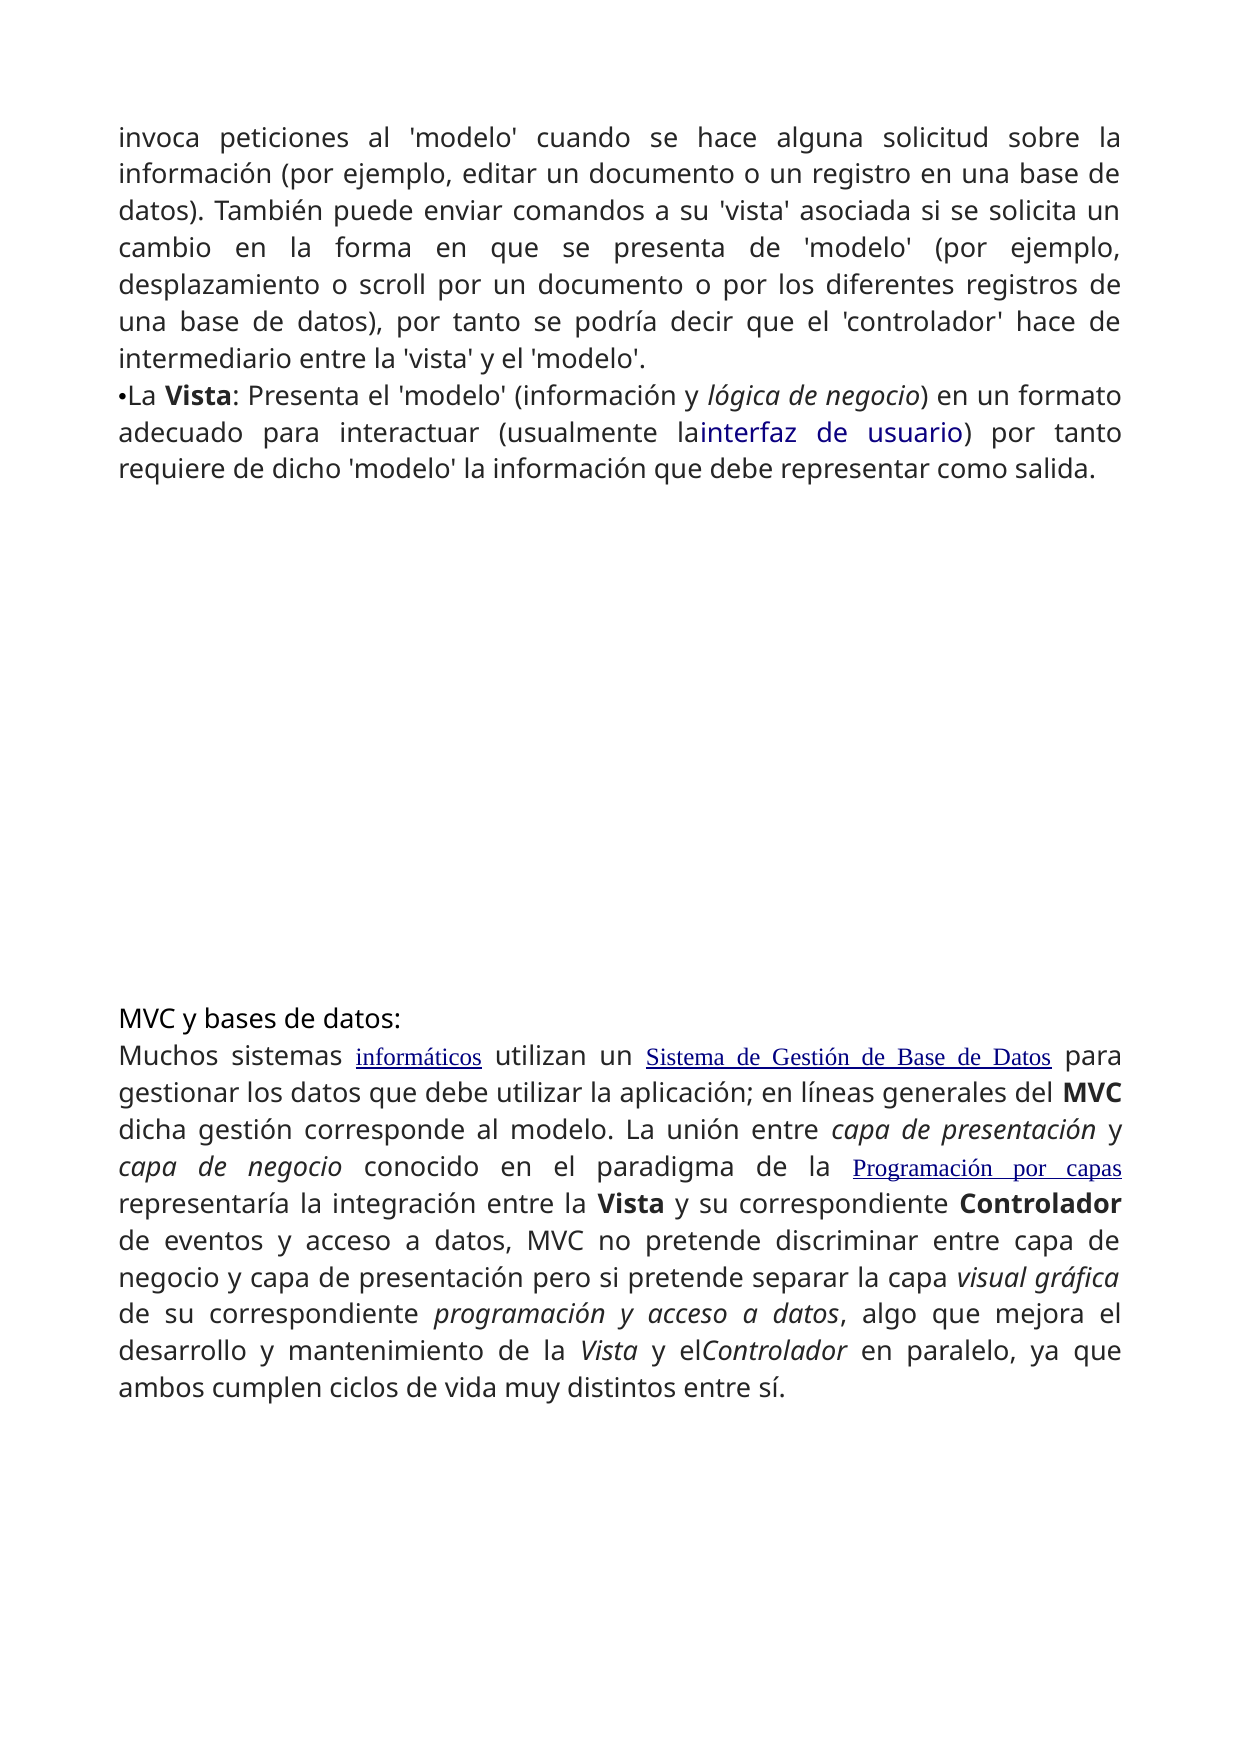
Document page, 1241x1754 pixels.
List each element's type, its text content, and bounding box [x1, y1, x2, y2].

list invoca peticiones al 'modelo' cuando se hace alguna solicitud sobre la información (por ejemplo, editar un documento o un registro en una base de datos). También puede enviar comandos a su 'vista' asociada si se solicita un cambio en la forma en que se presenta de 'modelo' (por ejemplo, desplazamiento o scroll por un documento o por los diferentes registros de una base de datos), por tanto se podría decir que el 'controlador' hace de intermediario entre la 'vista' y el 'modelo'. [118, 118, 1122, 376]
text Muchos sistemas informáticos utilizan un Sistema de Gestión de Base de Datos para gestionar los datos que debe utilizar la aplicación; en líneas generales del MVC dicha gestión corresponde al modelo. La unión entre capa de presentación y capa de negocio conocido en el paradigma de la Programación por capas representaría la integración entre la Vista y su correspondiente Controlador de eventos y acceso a datos, MVC no pretende discriminar entre capa de negocio y capa de presentación pero si pretende separar la capa visual gráfica de su correspondiente programación y acceso a datos, algo que mejora el desarrollo y mantenimiento de la Vista y elControlador en paralelo, ya que ambos cumplen ciclos de vida muy distintos entre sí. [118, 1037, 1122, 1406]
list La Vista: Presenta el 'modelo' (información y lógica de negocio) en un formato adecuado para interactuar (usualmente lainterfaz de usuario) por tanto requiere de dicho 'modelo' la información que debe representar como salida. [118, 376, 1122, 487]
subtitle MVC y bases de datos: [118, 1000, 1122, 1037]
